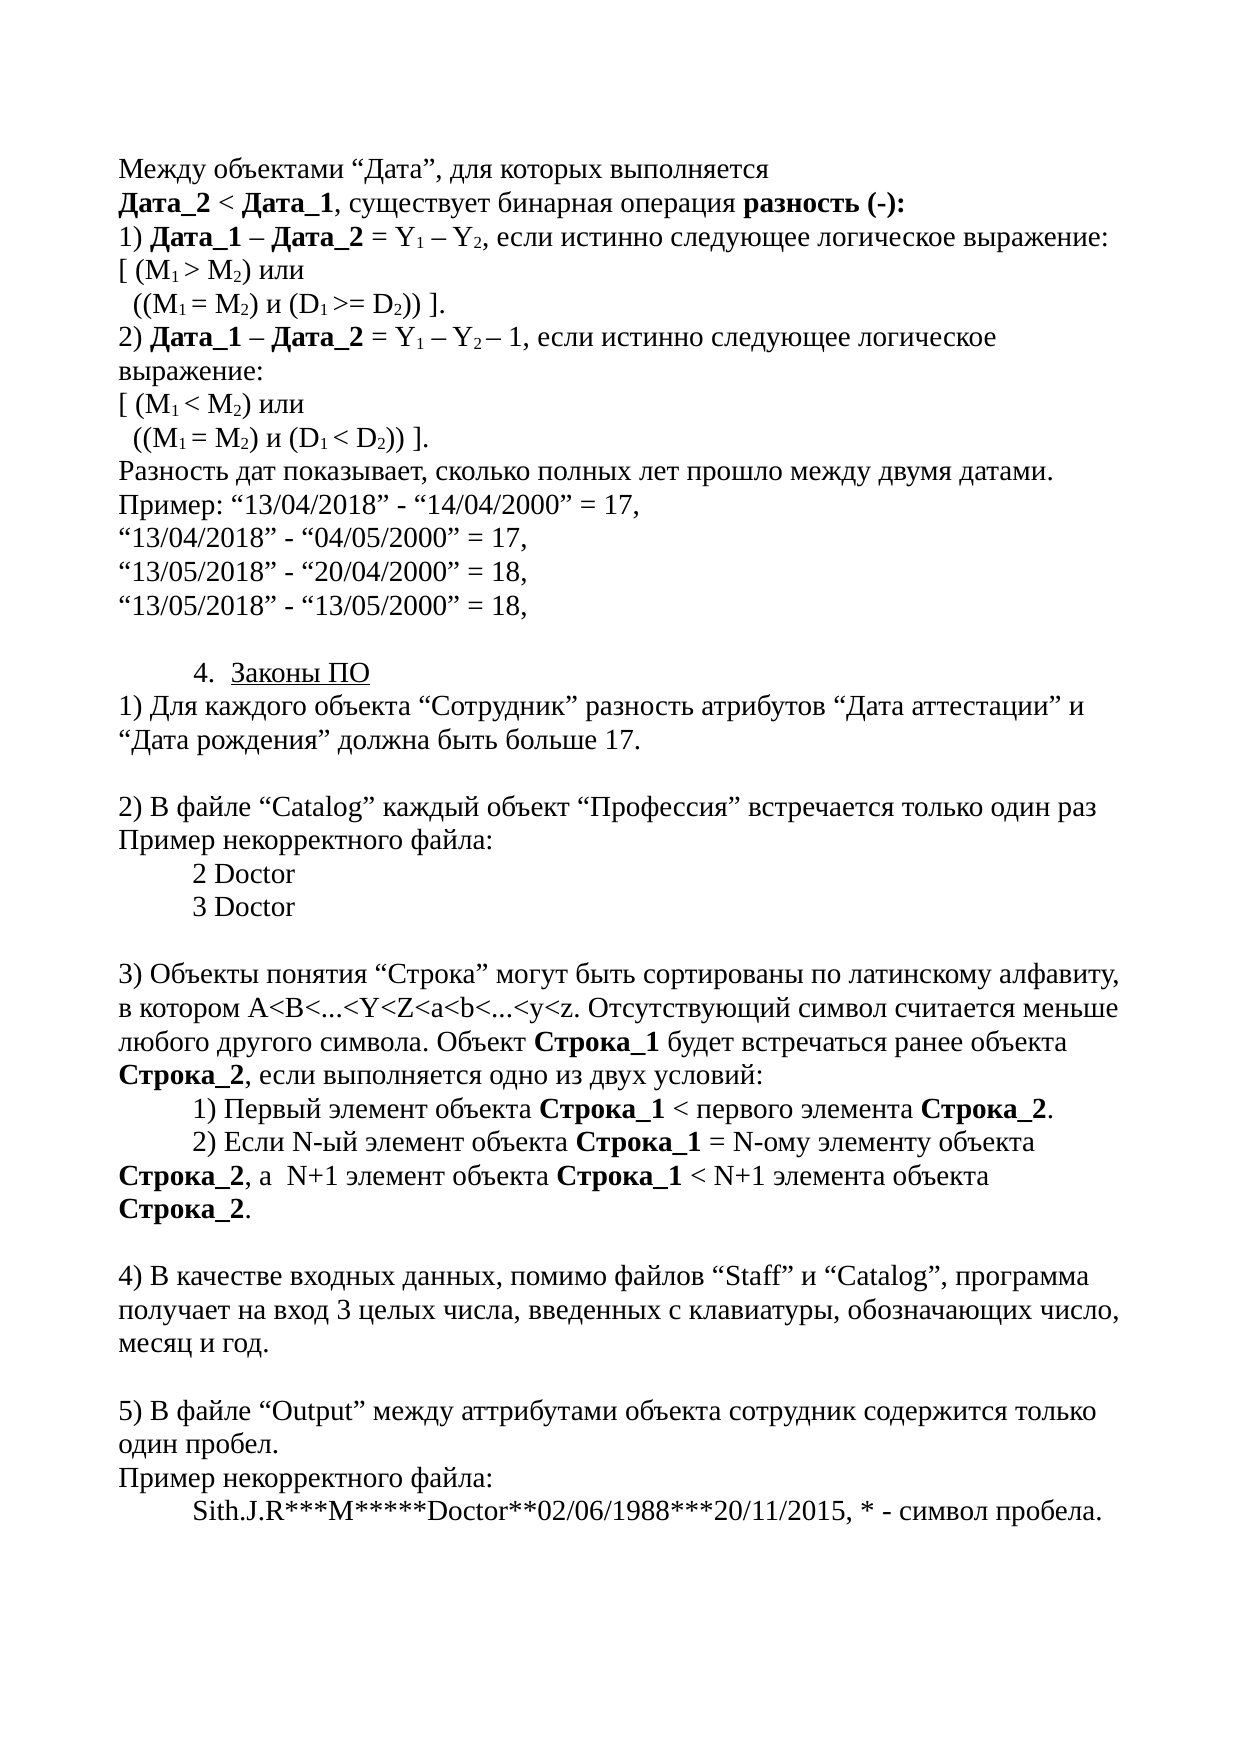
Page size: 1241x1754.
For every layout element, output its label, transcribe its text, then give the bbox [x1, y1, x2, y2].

text [ (M1 < M2) или [118, 386, 1122, 420]
text 2) Дата_1 – Дата_2 = Y1 – Y2 – 1, если истинно следующее логическое выражение: [118, 319, 1122, 386]
text Между объектами “Дата”, для которых выполняется [118, 152, 1122, 185]
text Пример некорректного файла: [118, 822, 1122, 856]
text Разность дат показывает, сколько полных лет прошло между двумя датами. [118, 453, 1122, 487]
text 2 Doctor [118, 856, 1122, 889]
text 1) Первый элемент объекта Строка_1 < первого элемента Строка_2. [118, 1091, 1122, 1124]
text 1) Для каждого объекта “Сотрудник” разность атрибутов “Дата аттестации” и “Дата рождения” должна быть больше 17. [118, 688, 1122, 755]
text 2) Если N-ый элемент объекта Строка_1 = N-ому элементу объекта Строка_2, а N+1 элемент объекта Строка_1 < N+1 элемента объекта Строка_2. [118, 1124, 1122, 1225]
text 4) В качестве входных данных, помимо файлов “Staff” и “Catalog”, программа получает на вход 3 целых числа, введенных с клавиатуры, обозначающих число, месяц и год. [118, 1258, 1122, 1359]
text Sith.J.R***M*****Doctor**02/06/1988***20/11/2015, * - символ пробела. [118, 1493, 1122, 1527]
text 2) В файле “Catalog” каждый объект “Профессия” встречается только один раз [118, 789, 1122, 822]
list Законы ПО [193, 655, 1122, 688]
text “13/04/2018” - “04/05/2000” = 17, [118, 521, 1122, 554]
text 3 Doctor [118, 889, 1122, 923]
text Пример некорректного файла: [118, 1460, 1122, 1493]
text ((M1 = M2) и (D1 >= D2)) ]. [118, 286, 1122, 319]
text ((M1 = M2) и (D1 < D2)) ]. [118, 420, 1122, 453]
text [ (M1 > M2) или [118, 252, 1122, 286]
text Пример: “13/04/2018” - “14/04/2000” = 17, [118, 487, 1122, 521]
text “13/05/2018” - “20/04/2000” = 18, [118, 554, 1122, 588]
text Дата_2 < Дата_1, существует бинарная операция разность (-): [118, 185, 1122, 219]
text 1) Дата_1 – Дата_2 = Y1 – Y2, если истинно следующее логическое выражение: [118, 219, 1122, 252]
text 5) В файле “Output” между аттрибутами объекта сотрудник содержится только один пробел. [118, 1393, 1122, 1460]
text “13/05/2018” - “13/05/2000” = 18, [118, 588, 1122, 621]
text 3) Объекты понятия “Строка” могут быть сортированы по латинскому алфавиту, в котором A<B<...<Y<Z<a<b<...<y<z. Отсутствующий символ считается меньше любого другого символа. Объект Строка_1 будет встречаться ранее объекта Строка_2, если выполняется одно из двух условий: [118, 957, 1122, 1091]
